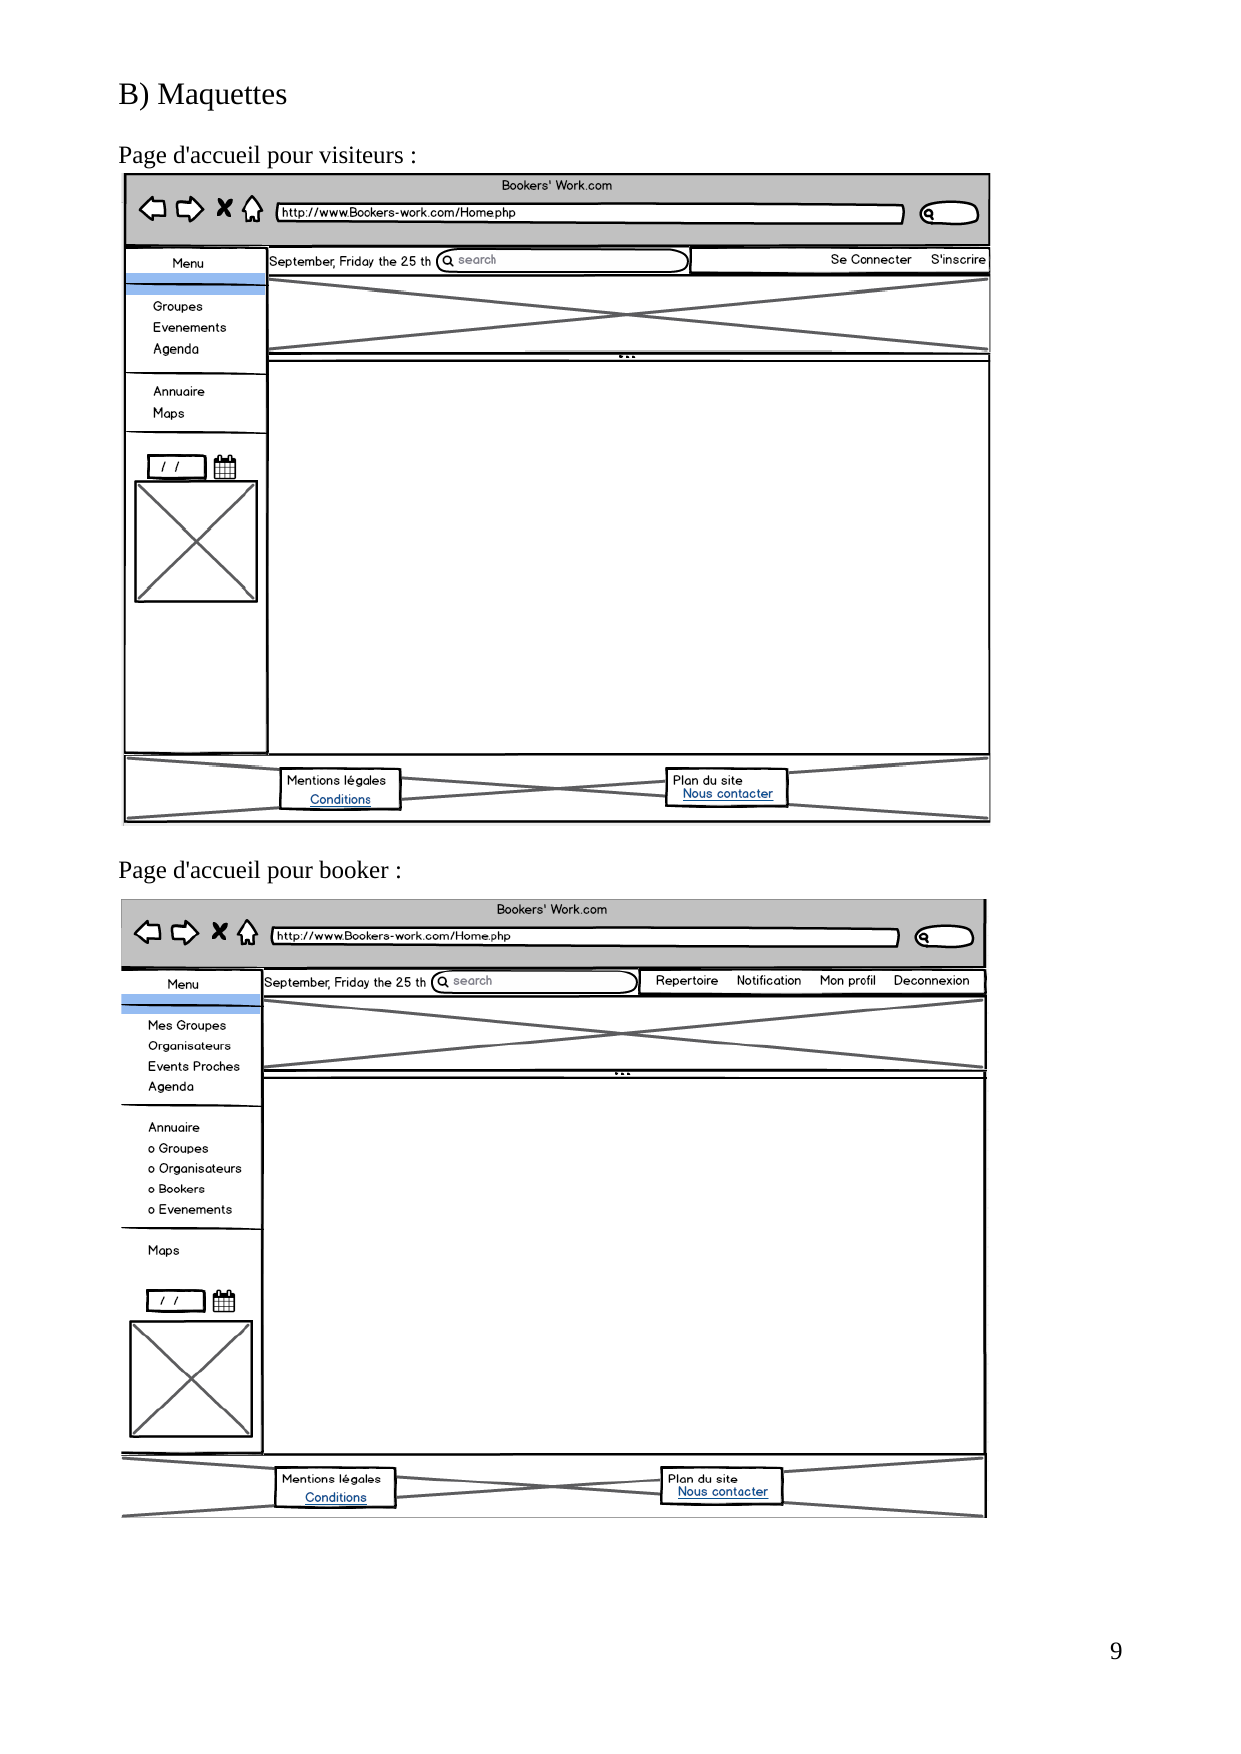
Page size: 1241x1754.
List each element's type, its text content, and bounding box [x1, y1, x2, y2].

text Page d'accueil pour visiteurs : [118, 140, 1122, 168]
text Page d'accueil pour booker : [118, 855, 1122, 883]
text B) Maquettes [118, 75, 1122, 111]
